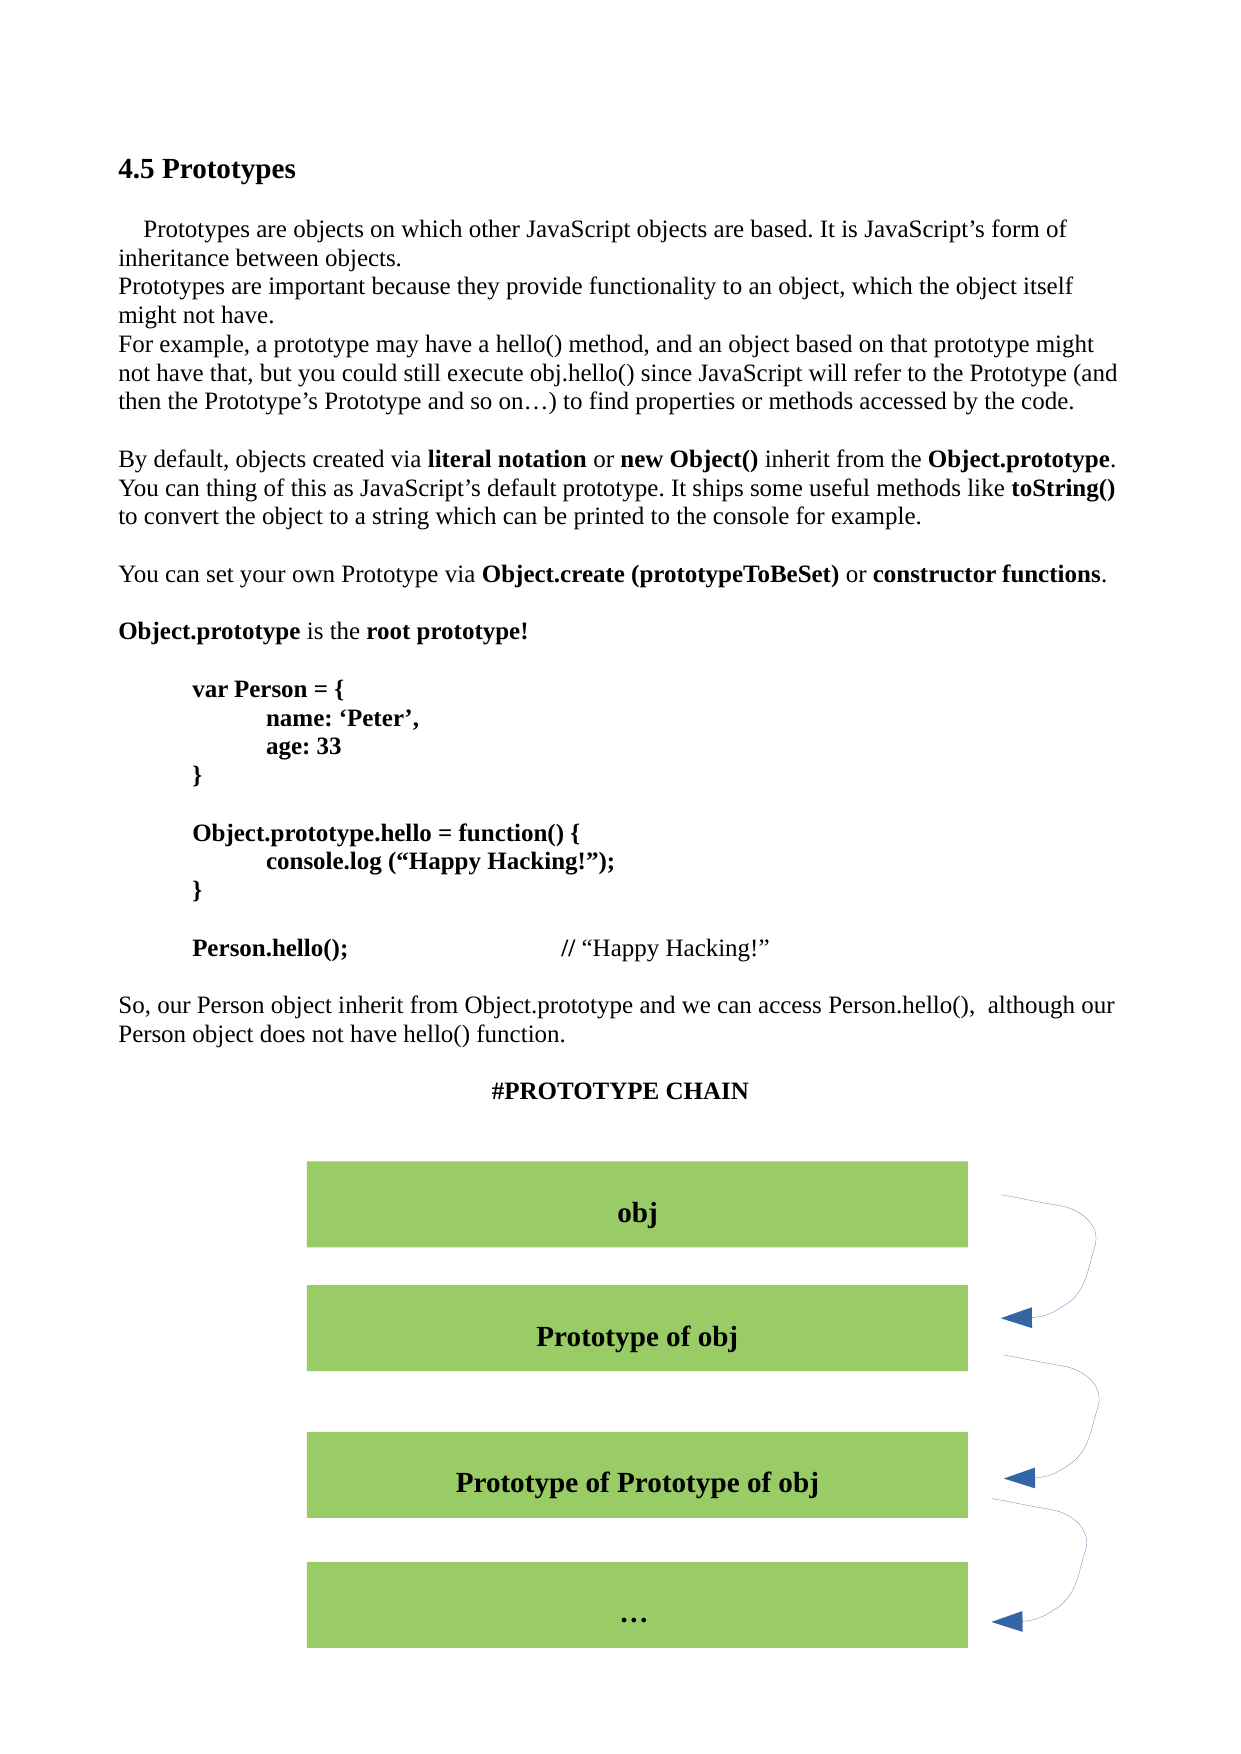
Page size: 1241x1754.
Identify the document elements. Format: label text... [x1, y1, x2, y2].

text Person.hello(); // “Happy Hacking!” [118, 933, 1122, 961]
text For example, a prototype may have a hello() method, and an object based on that prototype might not have that, but you could still execute obj.hello() since JavaScript will refer to the Prototype (and then the Prototype’s Prototype and so on…) to find properties or methods accessed by the code. [118, 329, 1122, 415]
text Object.prototype is the root prototype! [118, 616, 1122, 645]
text #PROTOTYPE CHAIN [118, 1076, 1122, 1105]
text Object.prototype.hello = function() { [118, 818, 1122, 846]
text console.log (“Happy Hacking!”); [118, 846, 1122, 875]
text } [118, 875, 1122, 904]
text } [118, 760, 1122, 789]
text So, our Person object inherit from Object.prototype and we can access Person.hello(), although our Person object does not have hello() function. [118, 990, 1122, 1048]
text Prototypes are objects on which other JavaScript objects are based. It is JavaScript’s form of inheritance between objects. [118, 214, 1122, 271]
text name: ‘Peter’, [118, 703, 1122, 731]
text Prototypes are important because they provide functionality to an object, which the object itself might not have. [118, 271, 1122, 329]
text You can set your own Prototype via Object.create (prototypeToBeSet) or constructor functions. [118, 559, 1122, 588]
text var Person = { [118, 674, 1122, 703]
text By default, objects created via literal notation or new Object() inherit from the Object.prototype. You can thing of this as JavaScript’s default prototype. It ships some useful methods like toString() to convert the object to a string which can be printed to the console for example. [118, 444, 1122, 530]
text 4.5 Prototypes [118, 152, 1122, 185]
text age: 33 [118, 731, 1122, 760]
